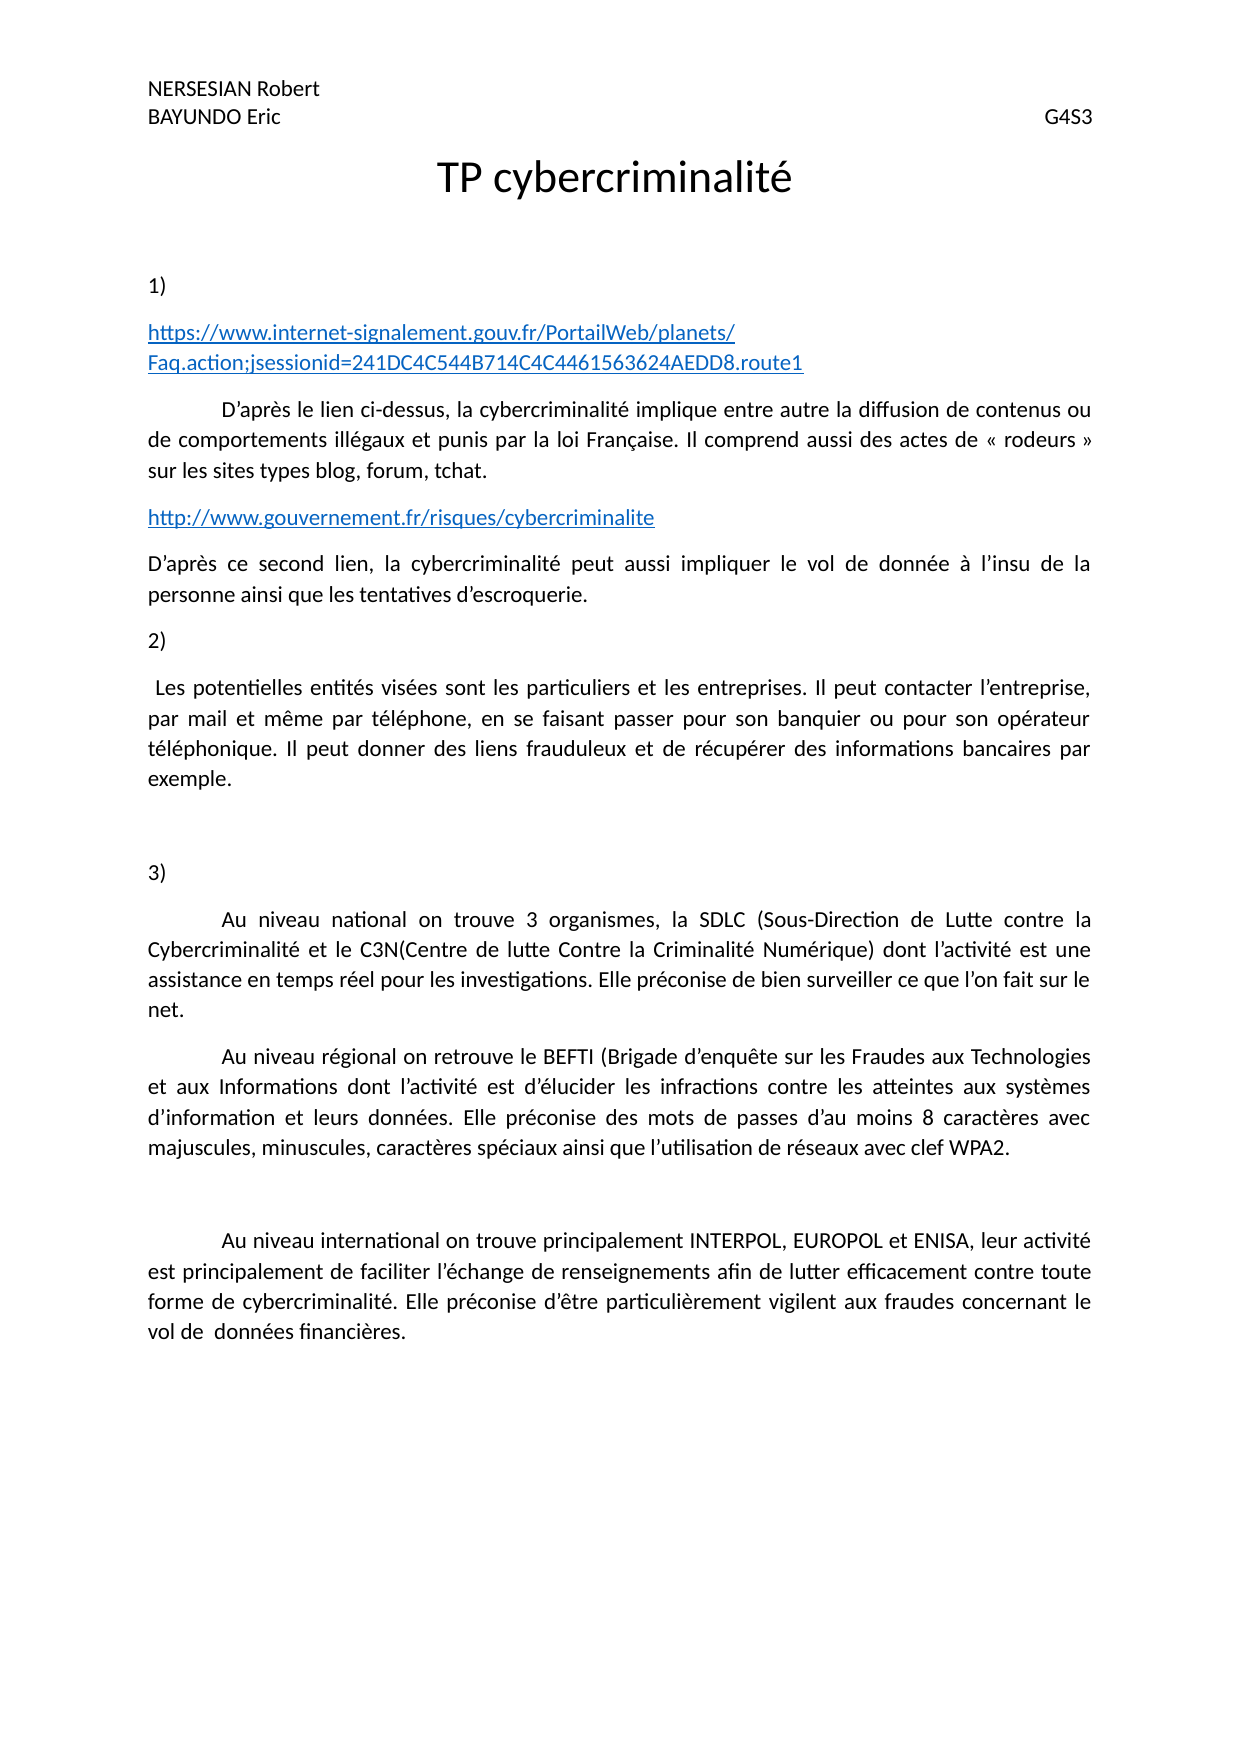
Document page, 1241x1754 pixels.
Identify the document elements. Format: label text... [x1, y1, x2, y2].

text 1) [148, 271, 1093, 299]
text TP cybercriminalité [148, 148, 1093, 203]
text Au niveau national on trouve 3 organismes, la SDLC (Sous-Direction de Lutte contre la Cybercriminalité et le C3N(Centre de lutte Contre la Criminalité Numérique) dont l’activité est une assistance en temps réel pour les investigations. Elle préconise de bien surveiller ce que l’on fait sur le net. [148, 905, 1093, 1023]
text http://www.gouvernement.fr/risques/cybercriminalite [148, 503, 1093, 531]
text Au niveau régional on retrouve le BEFTI (Brigade d’enquête sur les Fraudes aux Technologies et aux Informations dont l’activité est d’élucider les infractions contre les atteintes aux systèmes d’information et leurs données. Elle préconise des mots de passes d’au moins 8 caractères avec majuscules, minuscules, caractères spéciaux ainsi que l’utilisation de réseaux avec clef WPA2. [148, 1042, 1093, 1161]
text https://www.internet-signalement.gouv.fr/PortailWeb/planets/Faq.action;jsessionid=241DC4C544B714C4C4461563624AEDD8.route1 [148, 318, 1093, 377]
text D’après le lien ci-dessus, la cybercriminalité implique entre autre la diffusion de contenus ou de comportements illégaux et punis par la loi Française. Il comprend aussi des actes de « rodeurs » sur les sites types blog, forum, tchat. [148, 395, 1093, 484]
text 3) [148, 858, 1093, 886]
text Les potentielles entités visées sont les particuliers et les entreprises. Il peut contacter l’entreprise, par mail et même par téléphone, en se faisant passer pour son banquier ou pour son opérateur téléphonique. Il peut donner des liens frauduleux et de récupérer des informations bancaires par exemple. [148, 673, 1093, 792]
text Au niveau international on trouve principalement INTERPOL, EUROPOL et ENISA, leur activité est principalement de faciliter l’échange de renseignements afin de lutter efficacement contre toute forme de cybercriminalité. Elle préconise d’être particulièrement vigilent aux fraudes concernant le vol de données financières. [148, 1227, 1093, 1345]
text 2) [148, 627, 1093, 655]
text D’après ce second lien, la cybercriminalité peut aussi impliquer le vol de donnée à l’insu de la personne ainsi que les tentatives d’escroquerie. [148, 549, 1093, 608]
